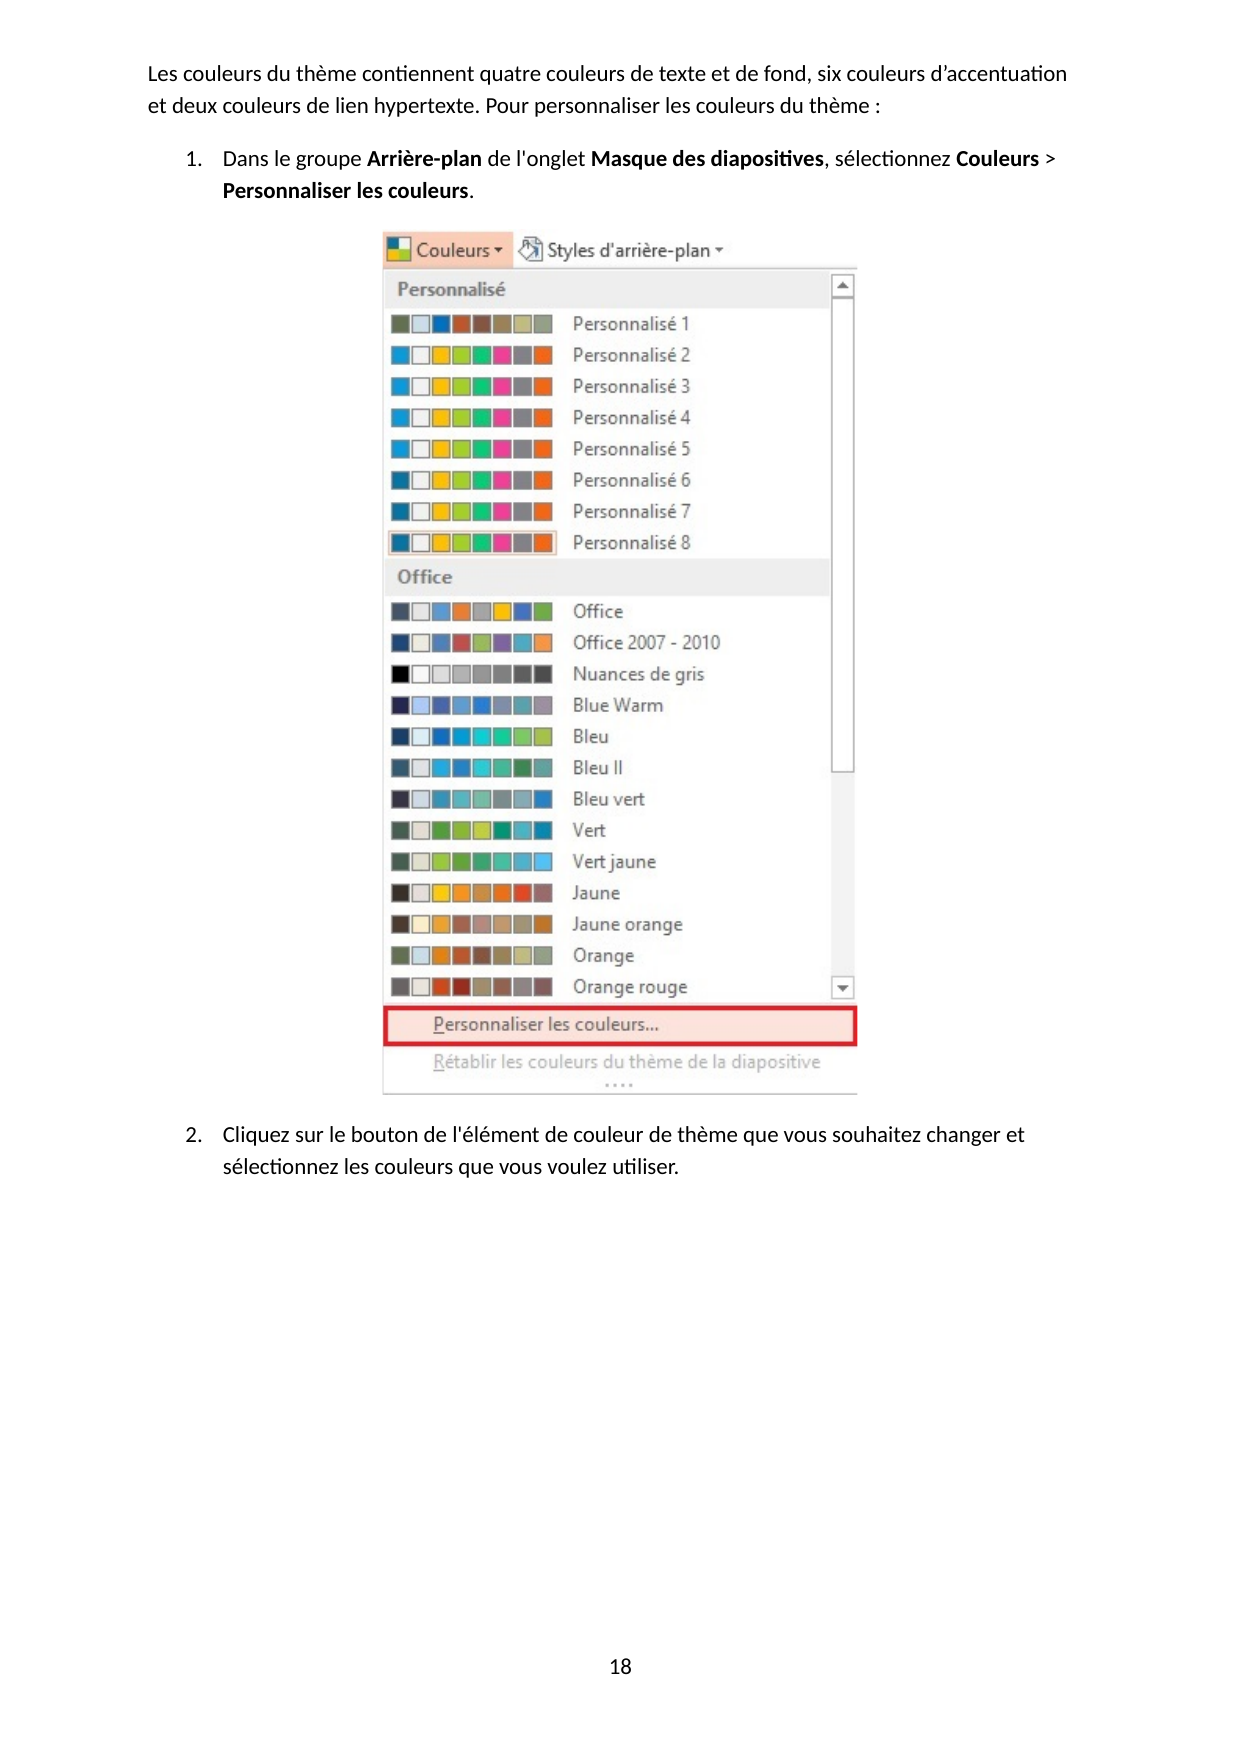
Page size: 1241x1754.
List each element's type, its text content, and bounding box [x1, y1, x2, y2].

list Dans le groupe Arrière-plan de l'onglet Masque des diapositives, sélectionnez Couleurs > Personnaliser les couleurs. [185, 144, 1093, 204]
picture [382, 229, 858, 1095]
list Cliquez sur le bouton de l'élément de couleur de thème que vous souhaitez changer et sélectionnez les couleurs que vous voulez utiliser. [185, 1120, 1093, 1180]
text Les couleurs du thème contiennent quatre couleurs de texte et de fond, six couleurs d’accentuation et deux couleurs de lien hypertexte. Pour personnaliser les couleurs du thème : [148, 59, 1093, 119]
